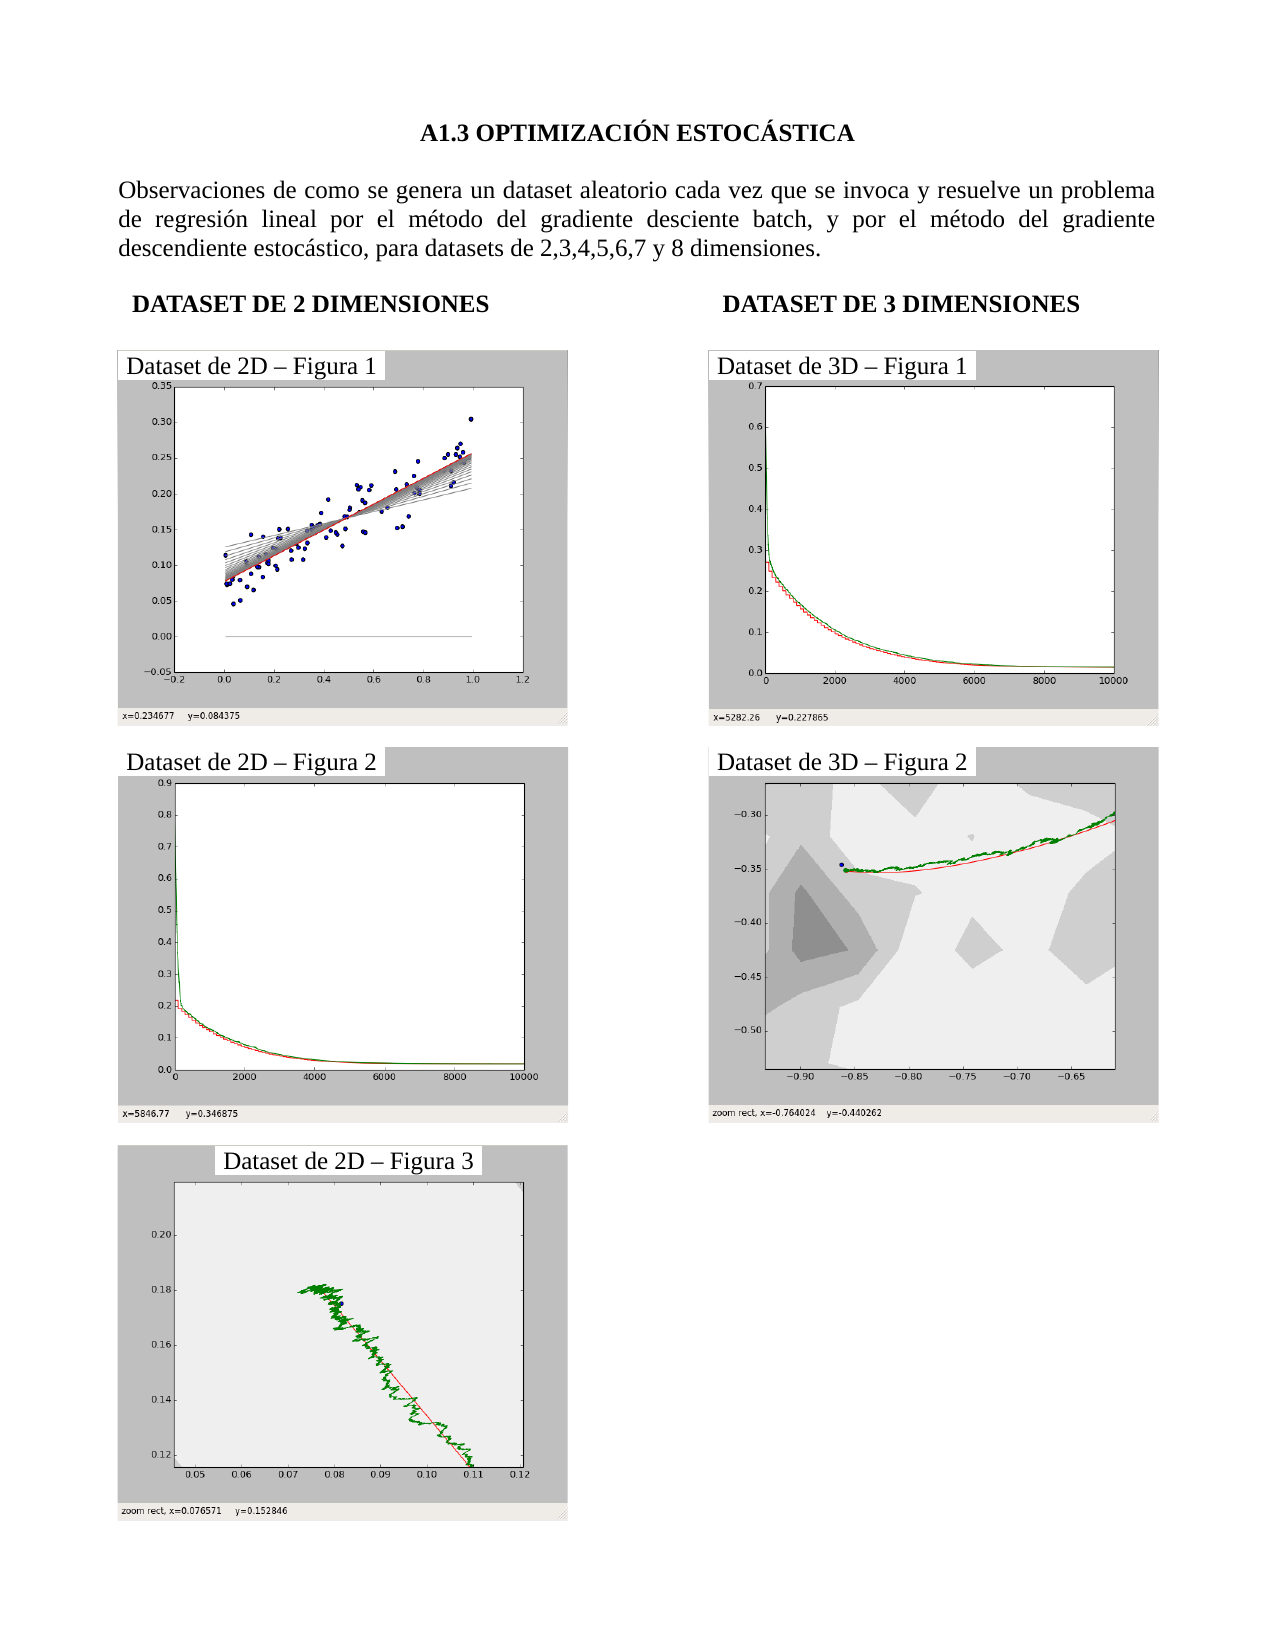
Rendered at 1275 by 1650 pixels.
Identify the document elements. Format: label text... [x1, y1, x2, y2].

text DATASET DE 3 DIMENSIONES [709, 289, 1094, 318]
text DATASET DE 2 DIMENSIONES [118, 289, 503, 318]
text Dataset de 3D – Figura 2 [709, 747, 976, 776]
text A1.3 OPTIMIZACIÓN ESTOCÁSTICA [118, 118, 1157, 147]
text Dataset de 3D – Figura 1 [709, 351, 976, 379]
text Dataset de 2D – Figura 3 [215, 1146, 482, 1174]
picture [118, 747, 569, 1123]
text Dataset de 2D – Figura 2 [118, 747, 385, 776]
picture [708, 350, 1159, 726]
text Dataset de 2D – Figura 1 [118, 351, 385, 379]
picture [117, 1145, 568, 1521]
text Observaciones de como se genera un dataset aleatorio cada vez que se invoca y resuelve un problema de regresión lineal por el método del gradiente desciente batch, y por el método del gradiente descendiente estocástico, para datasets de 2,3,4,5,6,7 y 8 dimensiones. [118, 176, 1157, 262]
picture [117, 350, 568, 726]
picture [708, 747, 1159, 1123]
